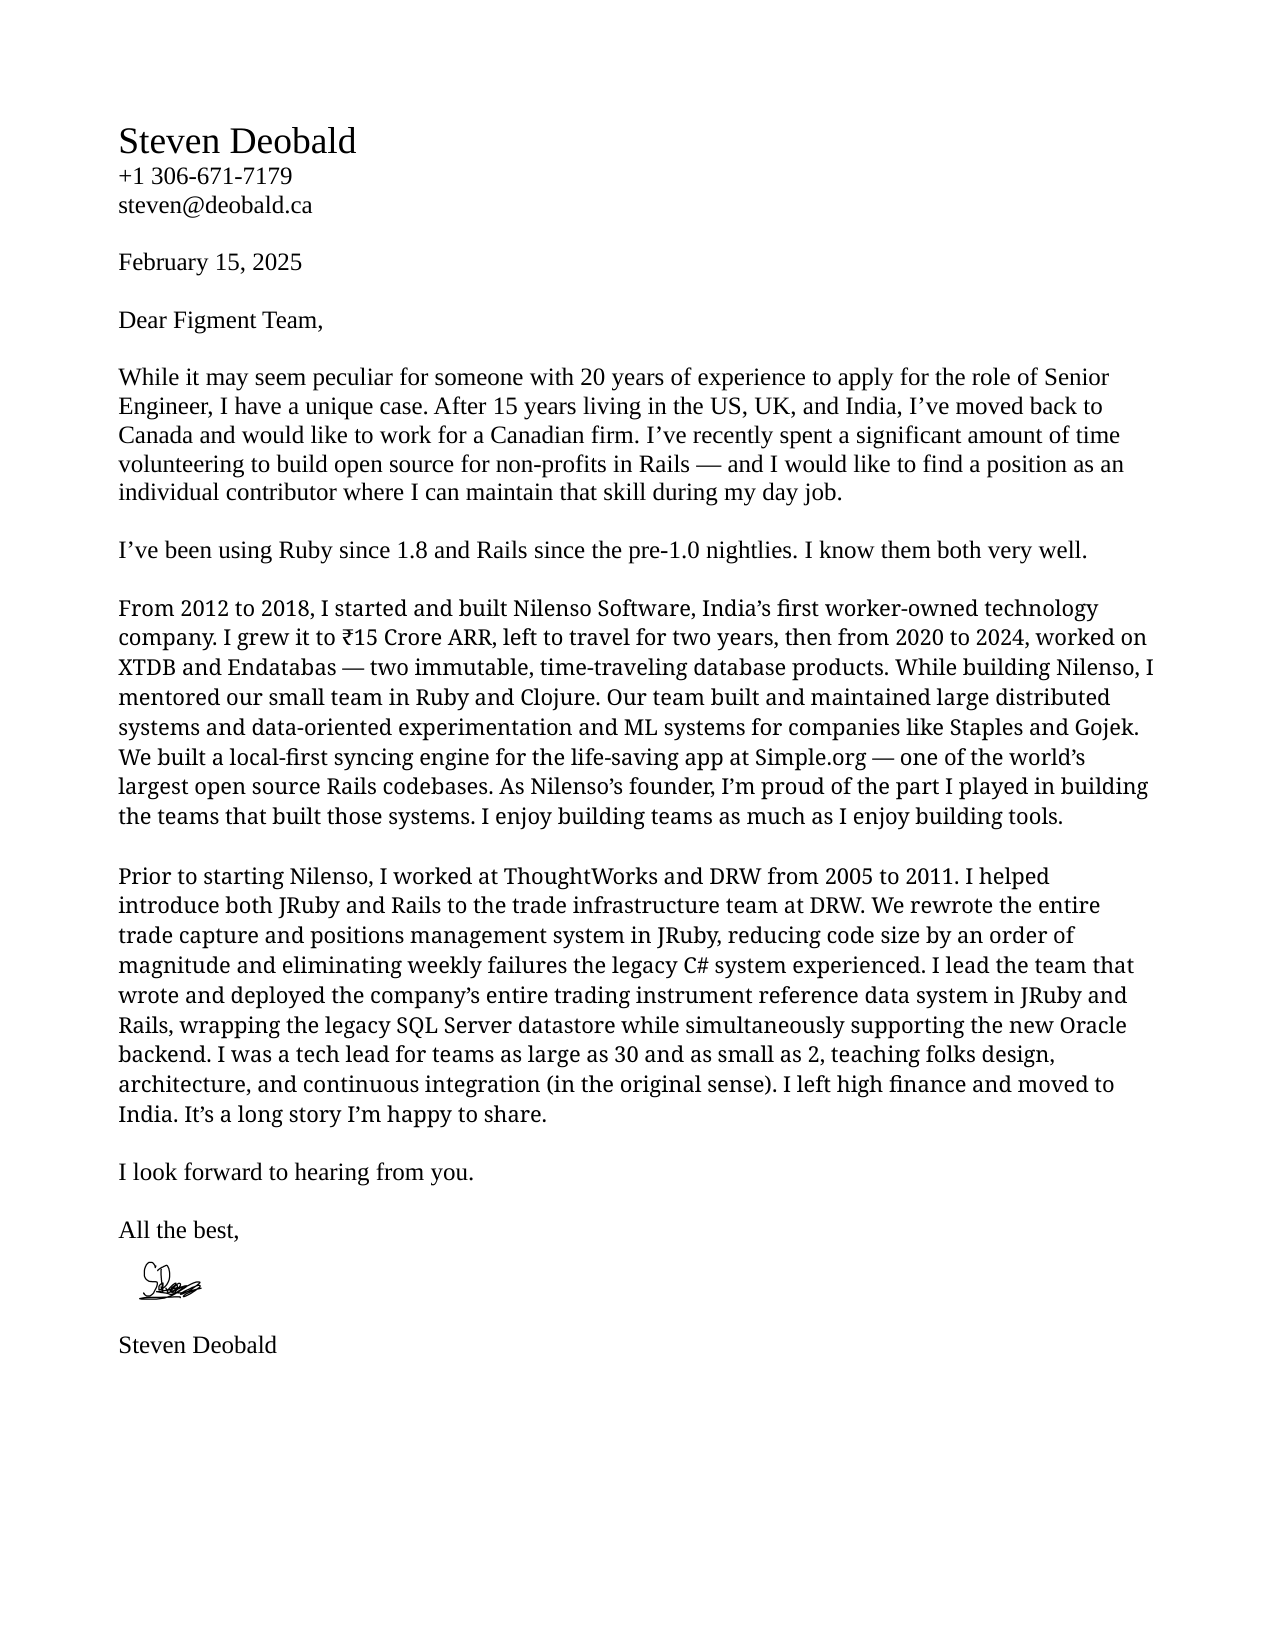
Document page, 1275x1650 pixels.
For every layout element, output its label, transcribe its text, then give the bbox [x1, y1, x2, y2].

text All the best, [118, 1215, 1157, 1244]
text While it may seem peculiar for someone with 20 years of experience to apply for the role of Senior Engineer, I have a unique case. After 15 years living in the US, UK, and India, I’ve moved back to Canada and would like to work for a Canadian firm. I’ve recently spent a significant amount of time volunteering to build open source for non-profits in Rails — and I would like to find a position as an individual contributor where I can maintain that skill during my day job. [118, 362, 1157, 506]
text Prior to starting Nilenso, I worked at ThoughtWorks and DRW from 2005 to 2011. I helped introduce both JRuby and Rails to the trade infrastructure team at DRW. We rewrote the entire trade capture and positions management system in JRuby, reducing code size by an order of magnitude and eliminating weekly failures the legacy C# system experienced. I lead the team that wrote and deployed the company’s entire trading instrument reference data system in JRuby and Rails, wrapping the legacy SQL Server datastore while simultaneously supporting the new Oracle backend. I was a tech lead for teams as large as 30 and as small as 2, teaching folks design, architecture, and continuous integration (in the original sense). I left high finance and moved to India. It’s a long story I’m happy to share. [118, 861, 1157, 1129]
text From 2012 to 2018, I started and built Nilenso Software, India’s first worker-owned technology company. I grew it to ₹15 Crore ARR, left to travel for two years, then from 2020 to 2024, worked on XTDB and Endatabas — two immutable, time-traveling database products. While building Nilenso, I mentored our small team in Ruby and Clojure. Our team built and maintained large distributed systems and data-oriented experimentation and ML systems for companies like Staples and Gojek. We built a local-first syncing engine for the life-saving app at Simple.org — one of the world’s largest open source Rails codebases. As Nilenso’s founder, I’m proud of the part I played in building the teams that built those systems. I enjoy building teams as much as I enjoy building tools. [118, 592, 1157, 831]
text February 15, 2025 [118, 247, 1157, 276]
text I look forward to hearing from you. [118, 1157, 1157, 1186]
text steven@deobald.ca [118, 190, 1157, 219]
text I’ve been using Ruby since 1.8 and Rails since the pre-1.0 nightlies. I know them both very well. [118, 535, 1157, 564]
text +1 306-671-7179 [118, 161, 1157, 190]
text Steven Deobald [118, 118, 1157, 161]
text Steven Deobald [118, 1330, 1157, 1359]
picture [133, 1250, 208, 1324]
text Dear Figment Team, [118, 305, 1157, 334]
